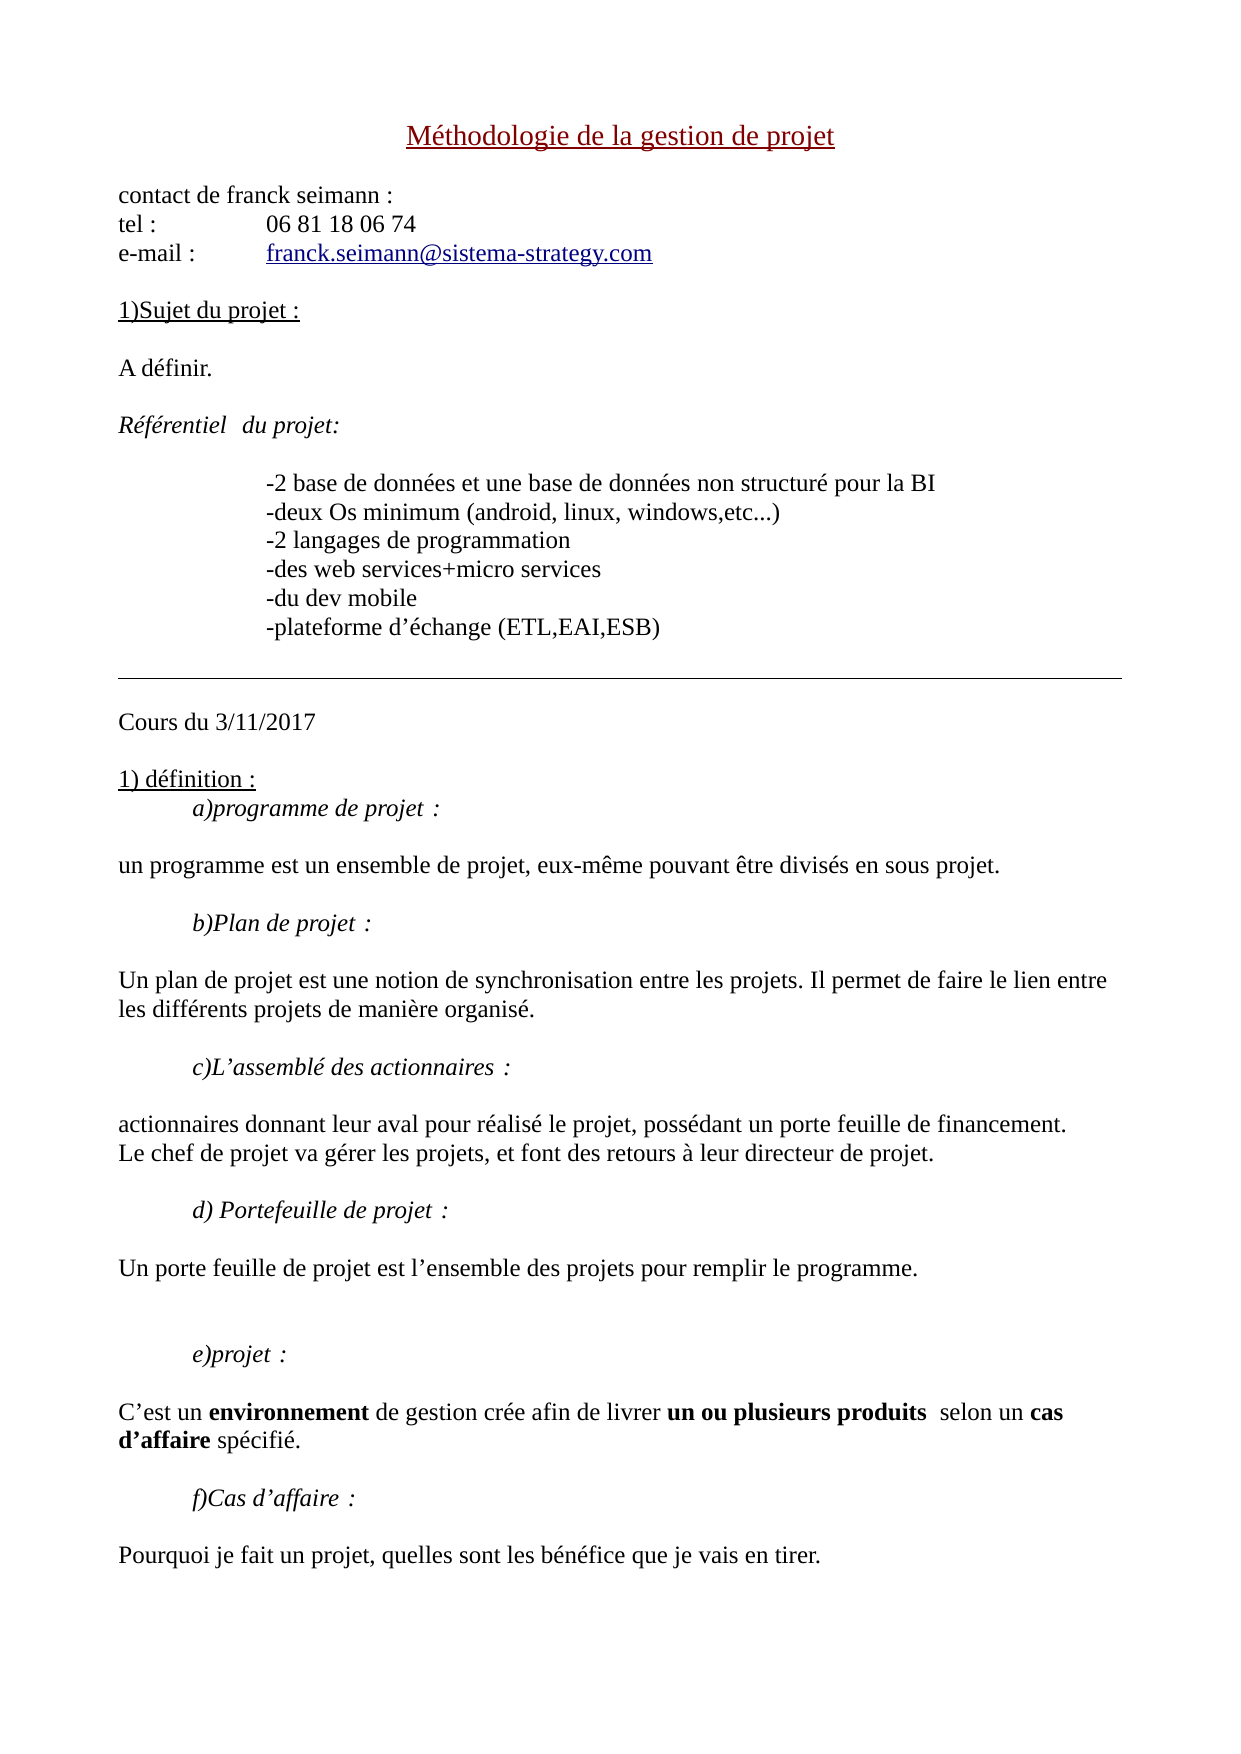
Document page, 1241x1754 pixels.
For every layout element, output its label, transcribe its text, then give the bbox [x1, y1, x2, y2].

text A définir. [118, 353, 1122, 382]
text -plateforme d’échange (ETL,EAI,ESB) [118, 612, 1122, 640]
text d) Portefeuille de projet : [118, 1196, 1122, 1224]
text Cours du 3/11/2017 [118, 707, 1122, 736]
text 1)Sujet du projet : [118, 295, 1122, 324]
text -des web services+micro services [118, 554, 1122, 583]
text 1) définition : [118, 764, 1122, 793]
text Le chef de projet va gérer les projets, et font des retours à leur directeur de projet. [118, 1138, 1122, 1167]
text b)Plan de projet : [118, 908, 1122, 937]
text e-mail : franck.seimann@sistema-strategy.com [118, 238, 1122, 267]
text Pourquoi je fait un projet, quelles sont les bénéfice que je vais en tirer. [118, 1541, 1122, 1569]
text -deux Os minimum (android, linux, windows,etc...) [118, 497, 1122, 525]
text Un plan de projet est une notion de synchronisation entre les projets. Il permet de faire le lien entre les différents projets de manière organisé. [118, 966, 1122, 1023]
text tel : 06 81 18 06 74 [118, 209, 1122, 238]
text -du dev mobile [118, 583, 1122, 612]
text C’est un environnement de gestion crée afin de livrer un ou plusieurs produits selon un cas d’affaire spécifié. [118, 1397, 1122, 1454]
text contact de franck seimann : [118, 180, 1122, 209]
text un programme est un ensemble de projet, eux-même pouvant être divisés en sous projet. [118, 851, 1122, 879]
text e)projet : [118, 1339, 1122, 1368]
text c)L’assemblé des actionnaires : [118, 1052, 1122, 1081]
text Un porte feuille de projet est l’ensemble des projets pour remplir le programme. [118, 1253, 1122, 1282]
text Méthodologie de la gestion de projet [118, 118, 1122, 152]
text -2 base de données et une base de données non structuré pour la BI [118, 468, 1122, 497]
text f)Cas d’affaire : [118, 1483, 1122, 1512]
text -2 langages de programmation [118, 525, 1122, 554]
text Référentiel du projet: [118, 410, 1122, 439]
text a)programme de projet : [118, 793, 1122, 822]
text actionnaires donnant leur aval pour réalisé le projet, possédant un porte feuille de financement. [118, 1109, 1122, 1138]
